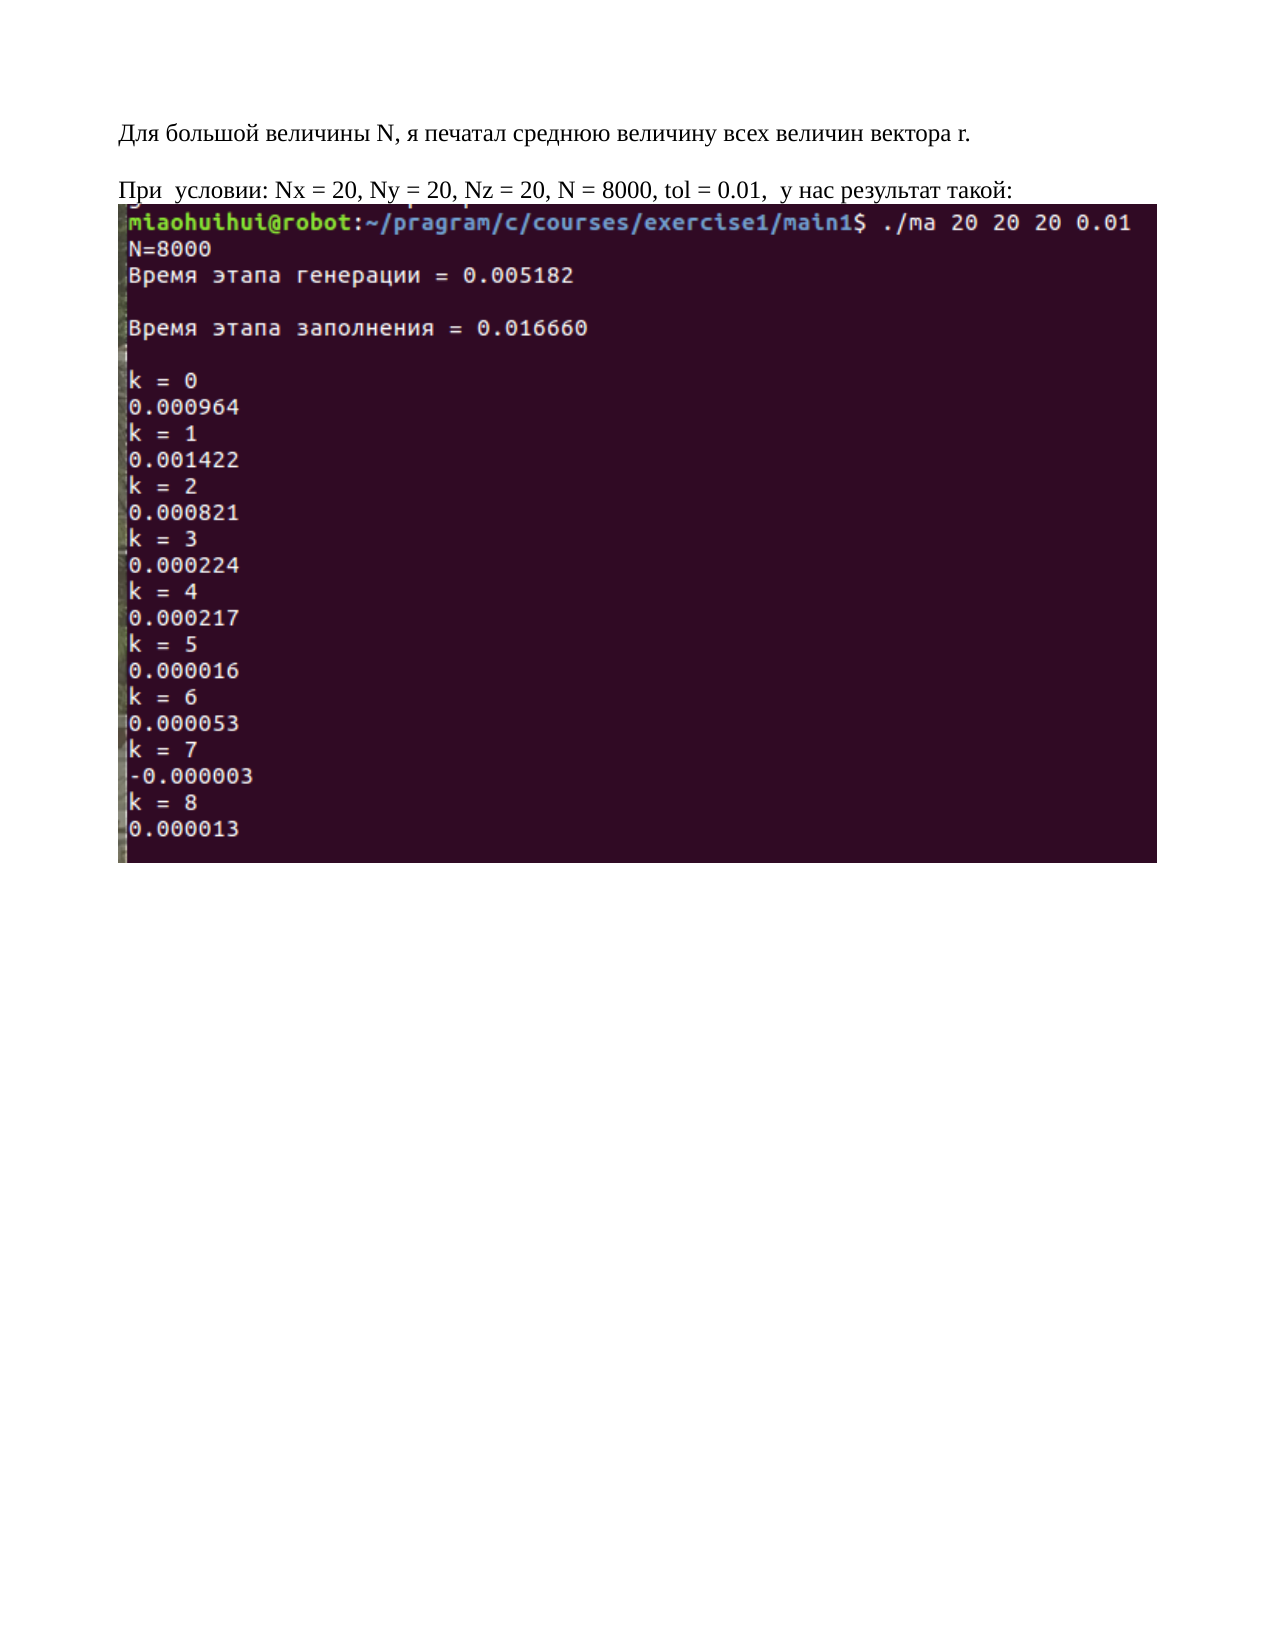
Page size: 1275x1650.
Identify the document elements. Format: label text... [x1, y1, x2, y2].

picture [118, 204, 1157, 863]
text Для большой величины N, я печатал среднюю величину всех величин вектора r. [118, 118, 1157, 147]
text При условии: Nx = 20, Ny = 20, Nz = 20, N = 8000, tol = 0.01, у нас результат такой: [118, 176, 1157, 204]
